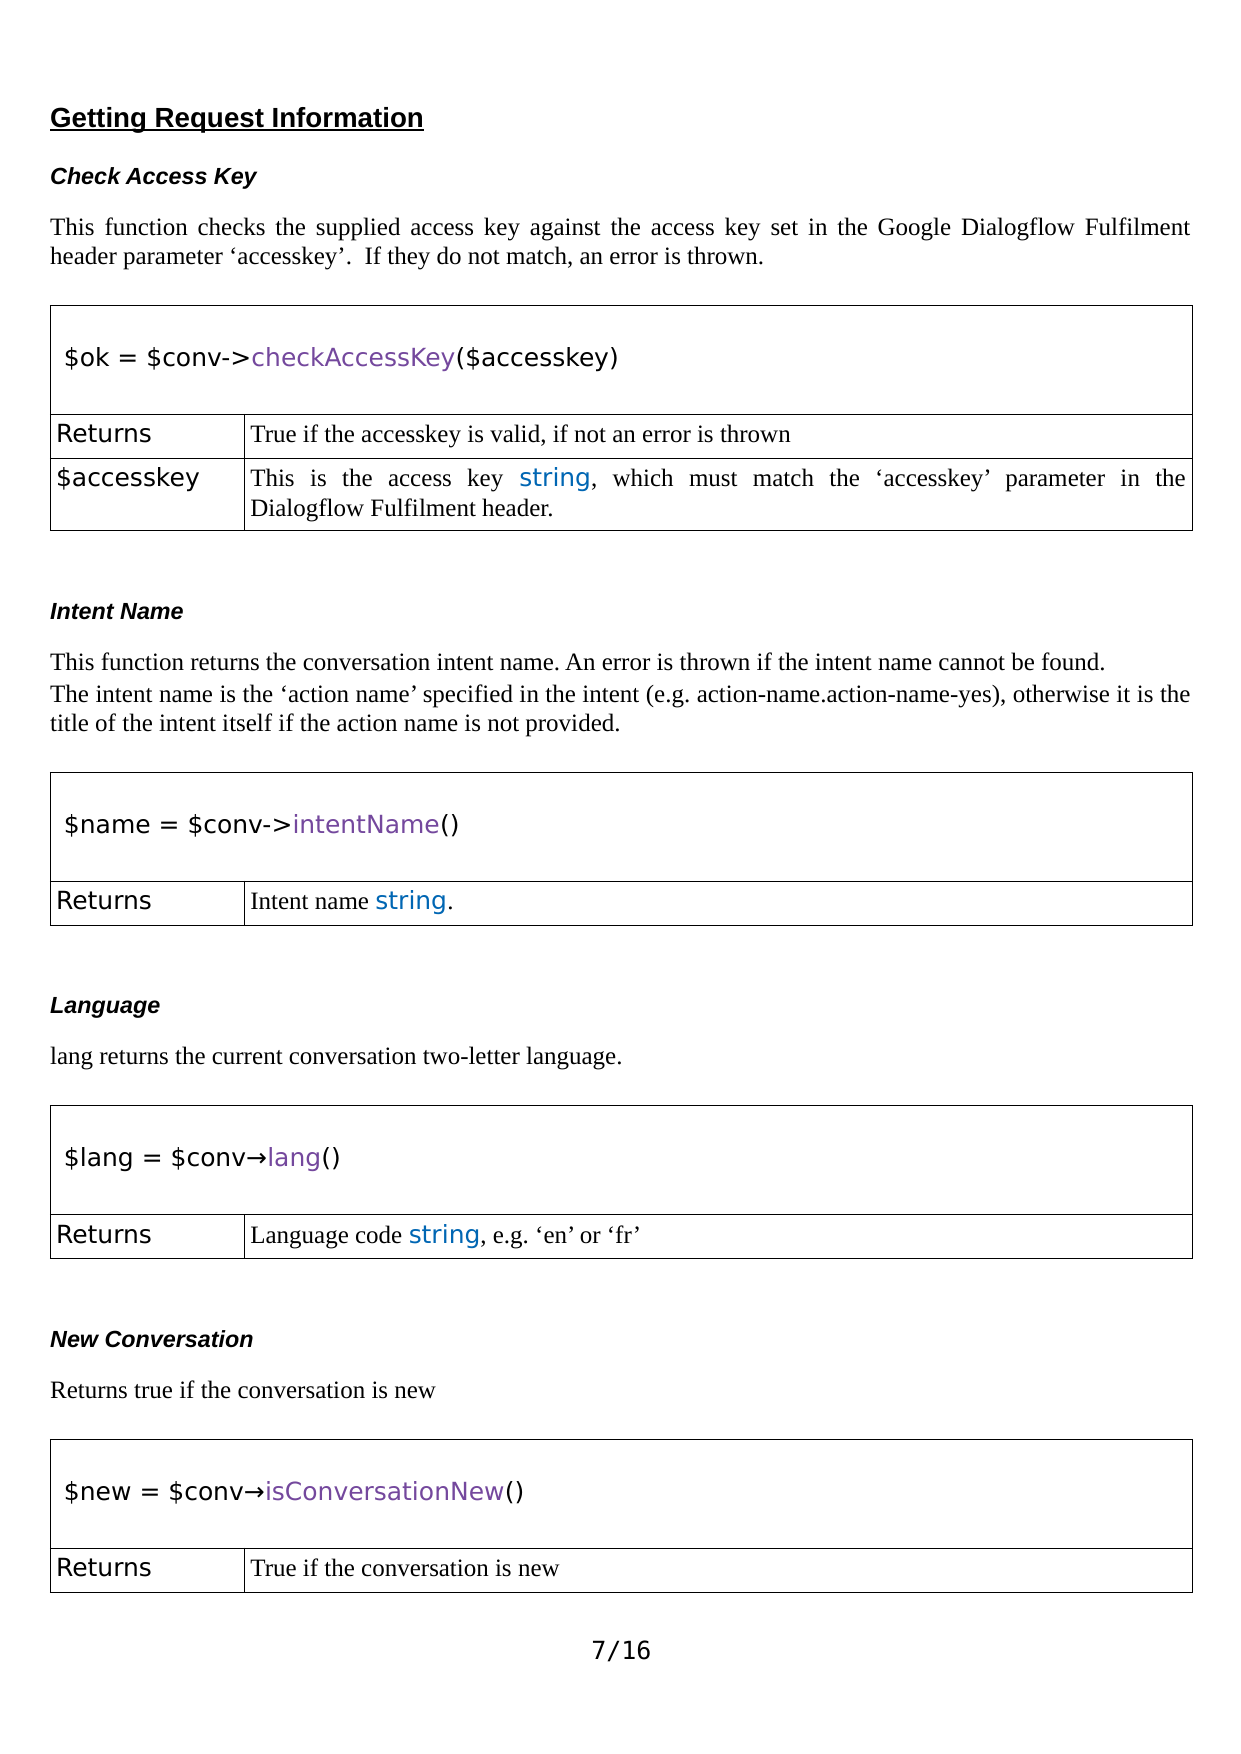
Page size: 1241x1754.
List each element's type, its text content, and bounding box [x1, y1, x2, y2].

table_cell This is the access key string, which must match the ‘accesskey’ parameter in the Dialogflow Fulfilment header. [245, 459, 1192, 530]
subtitle Intent Name [50, 598, 1192, 624]
subtitle Language [50, 992, 1192, 1019]
table_header $new = $conv→isConversationNew() [51, 1440, 1192, 1548]
text This function returns the conversation intent name. An error is thrown if the intent name cannot be found. [50, 647, 1192, 676]
table_cell $accesskey [51, 459, 244, 530]
table_cell Intent name string. [245, 882, 1192, 925]
table_cell Returns [51, 882, 244, 925]
table_cell Language code string, e.g. ‘en’ or ‘fr’ [245, 1215, 1192, 1258]
text The intent name is the ‘action name’ specified in the intent (e.g. action-name.action-name-yes), otherwise it is the title of the intent itself if the action name is not provided. [50, 679, 1192, 737]
table_header $name = $conv->intentName() [51, 773, 1192, 881]
subtitle New Conversation [50, 1326, 1192, 1352]
text lang returns the current conversation two-letter language. [50, 1041, 1192, 1070]
text This function checks the supplied access key against the access key set in the Google Dialogflow Fulfilment header parameter ‘accesskey’. If they do not match, an error is thrown. [50, 212, 1192, 270]
table_cell True if the conversation is new [245, 1549, 1192, 1592]
subtitle Getting Request Information [50, 102, 1192, 133]
subtitle Check Access Key [50, 163, 1192, 189]
table_cell Returns [51, 1215, 244, 1258]
table_header $ok = $conv->checkAccessKey($accesskey) [51, 306, 1192, 414]
table_cell Returns [51, 1549, 244, 1592]
table_cell Returns [51, 415, 244, 458]
text Returns true if the conversation is new [50, 1375, 1192, 1404]
table_cell True if the accesskey is valid, if not an error is thrown [245, 415, 1192, 458]
table_header $lang = $conv→lang() [51, 1106, 1192, 1214]
